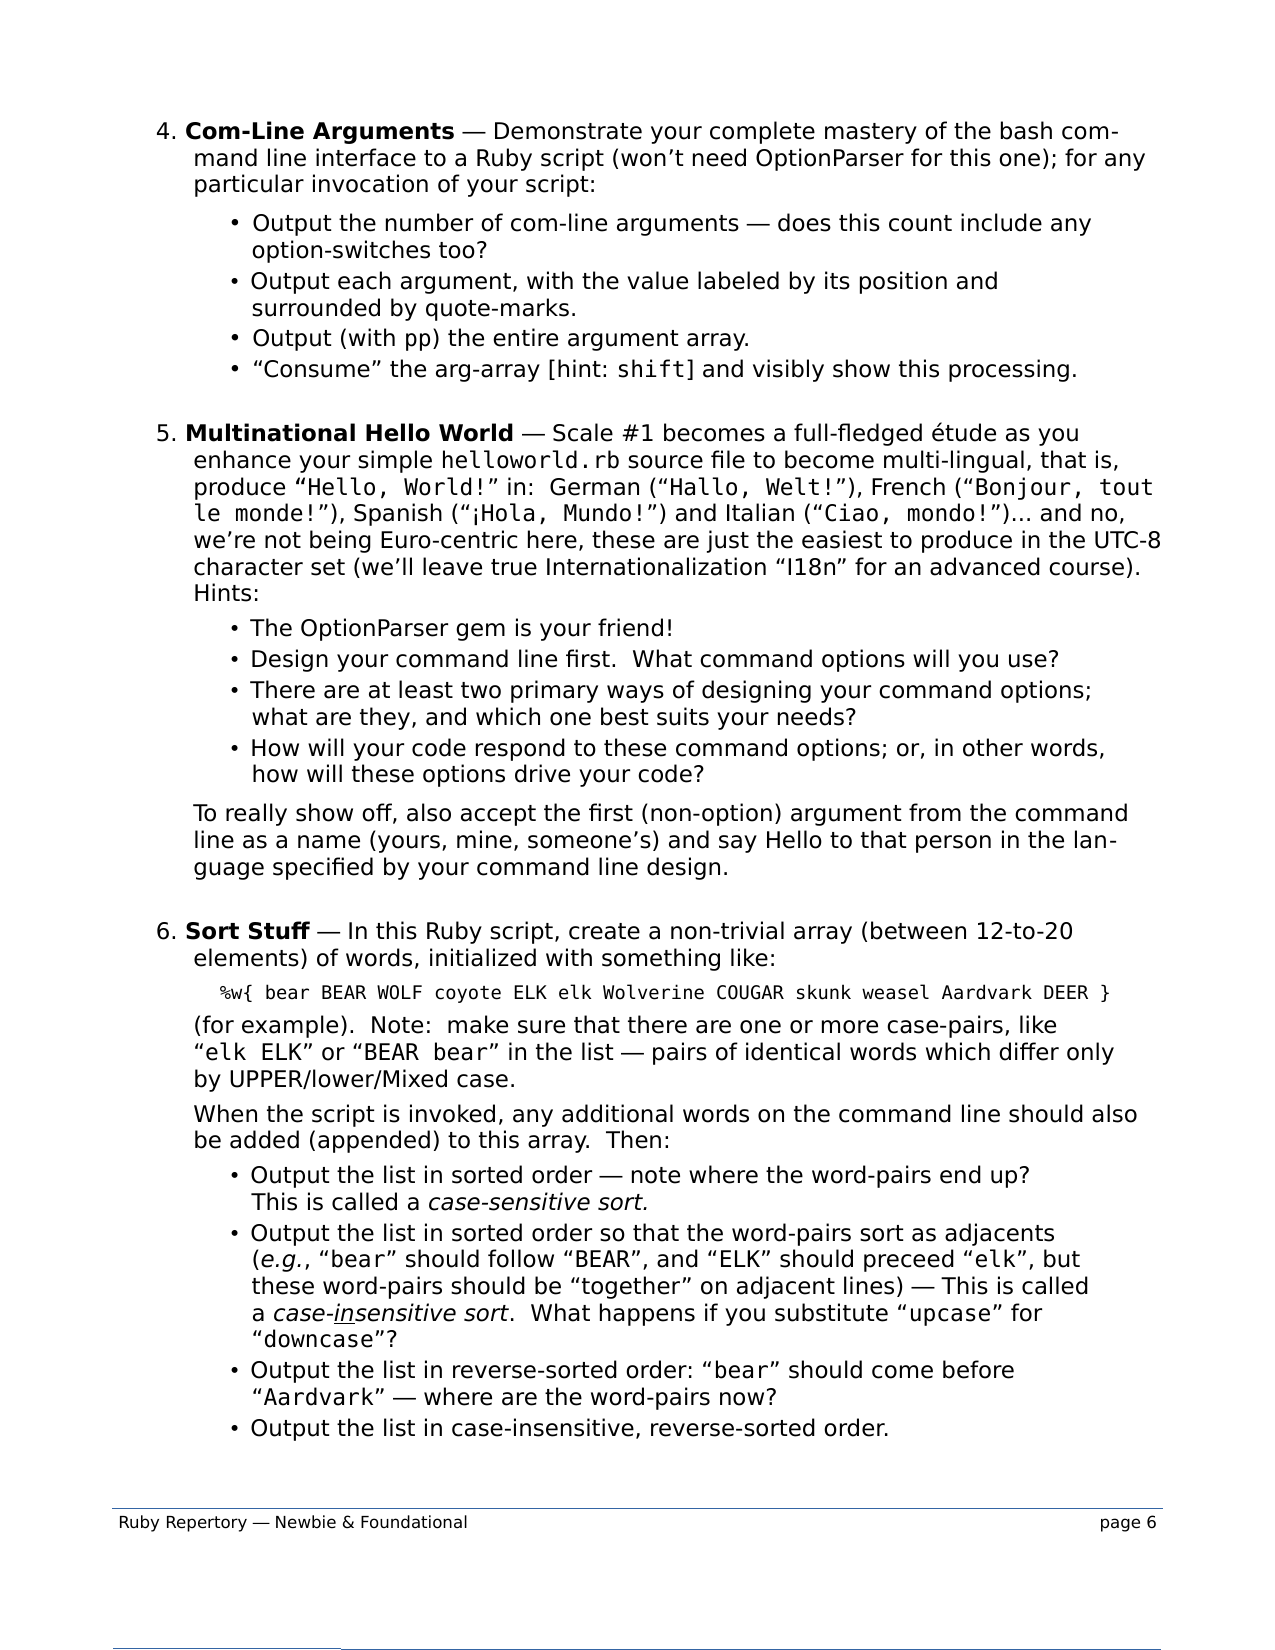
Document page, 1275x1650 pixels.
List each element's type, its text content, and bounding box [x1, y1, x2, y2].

list Output the list in sorted order ― note where the word-pairs end up? This is called a case-sensitive sort. [231, 1162, 1107, 1216]
list The OptionParser gem is your friend! [231, 616, 1136, 642]
list Output each argument, with the value labeled by its position and surrounded by quote-marks. [231, 268, 1136, 321]
list There are at least two primary ways of designing your command options; what are they, and which one best suits your needs? [231, 677, 1136, 731]
list “Consume” the arg-array [hint: shift] and visibly show this processing. [231, 356, 1136, 383]
list To really show off, also accept the first (non-option) argument from the command line as a name (yours, mine, someone’s) and say Hello to that person in the lan­guage specified by your command line design. [193, 801, 1157, 881]
list Multinational Hello World ― Scale #1 becomes a full-fledged étude as you enhance your simple helloworld.rb source file to become multi-lingual, that is, produce “Hello, World!” in: German (“Hallo, Welt!”), French (“Bonjour, tout le monde!”), Spanish (“¡Hola, Mundo!”) and Italian (“Ciao, mondo!”)... and no, we’re not being Euro-centric here, these are just the easiest to produce in the UTC-8 character set (we’ll leave true Internationalization “I18n” for an advanced course). Hints: [156, 421, 1167, 607]
list How will your code respond to these command options; or, in other words, how will these options drive your code? [231, 735, 1136, 788]
list Com-Line Arguments ― Demonstrate your complete mastery of the bash com­mand line interface to a Ruby script (won’t need OptionParser for this one); for any particular invocation of your script: [156, 118, 1157, 198]
list Output (with pp) the entire argument array. [231, 326, 1136, 352]
list (for example). Note: make sure that there are one or more case-pairs, like “elk ELK” or “BEAR bear” in the list ― pairs of identical words which differ only by UPPER/lower/Mixed case. [156, 1012, 1157, 1092]
list Output the list in reverse-sorted order: “bear” should come before “Aardvark” ― where are the word-pairs now? [231, 1357, 1107, 1411]
list Design your command line first. What command options will you use? [231, 646, 1136, 673]
list %w{ bear BEAR WOLF coyote ELK elk Wolverine COUGAR skunk weasel Aardvark DEER } [156, 980, 1157, 1004]
list Output the list in sorted order so that the word-pairs sort as adjacents (e.g., “bear” should follow “BEAR”, and “ELK” should preceed “elk”, but these word-pairs should be “together” on adjacent lines) ― This is called a case-insensitive sort. What happens if you substitute “upcase” for “downcase”? [231, 1220, 1107, 1353]
list When the script is invoked, any additional words on the command line should also be added (appended) to this array. Then: [156, 1101, 1157, 1154]
list Output the list in case-insensitive, reverse-sorted order. [231, 1415, 1107, 1442]
list Output the number of com-line arguments ― does this count include any option-switches too? [231, 211, 1136, 264]
list Sort Stuff ― In this Ruby script, create a non-trivial array (between 12-to-20 elements) of words, initialized with something like: [156, 918, 1157, 971]
